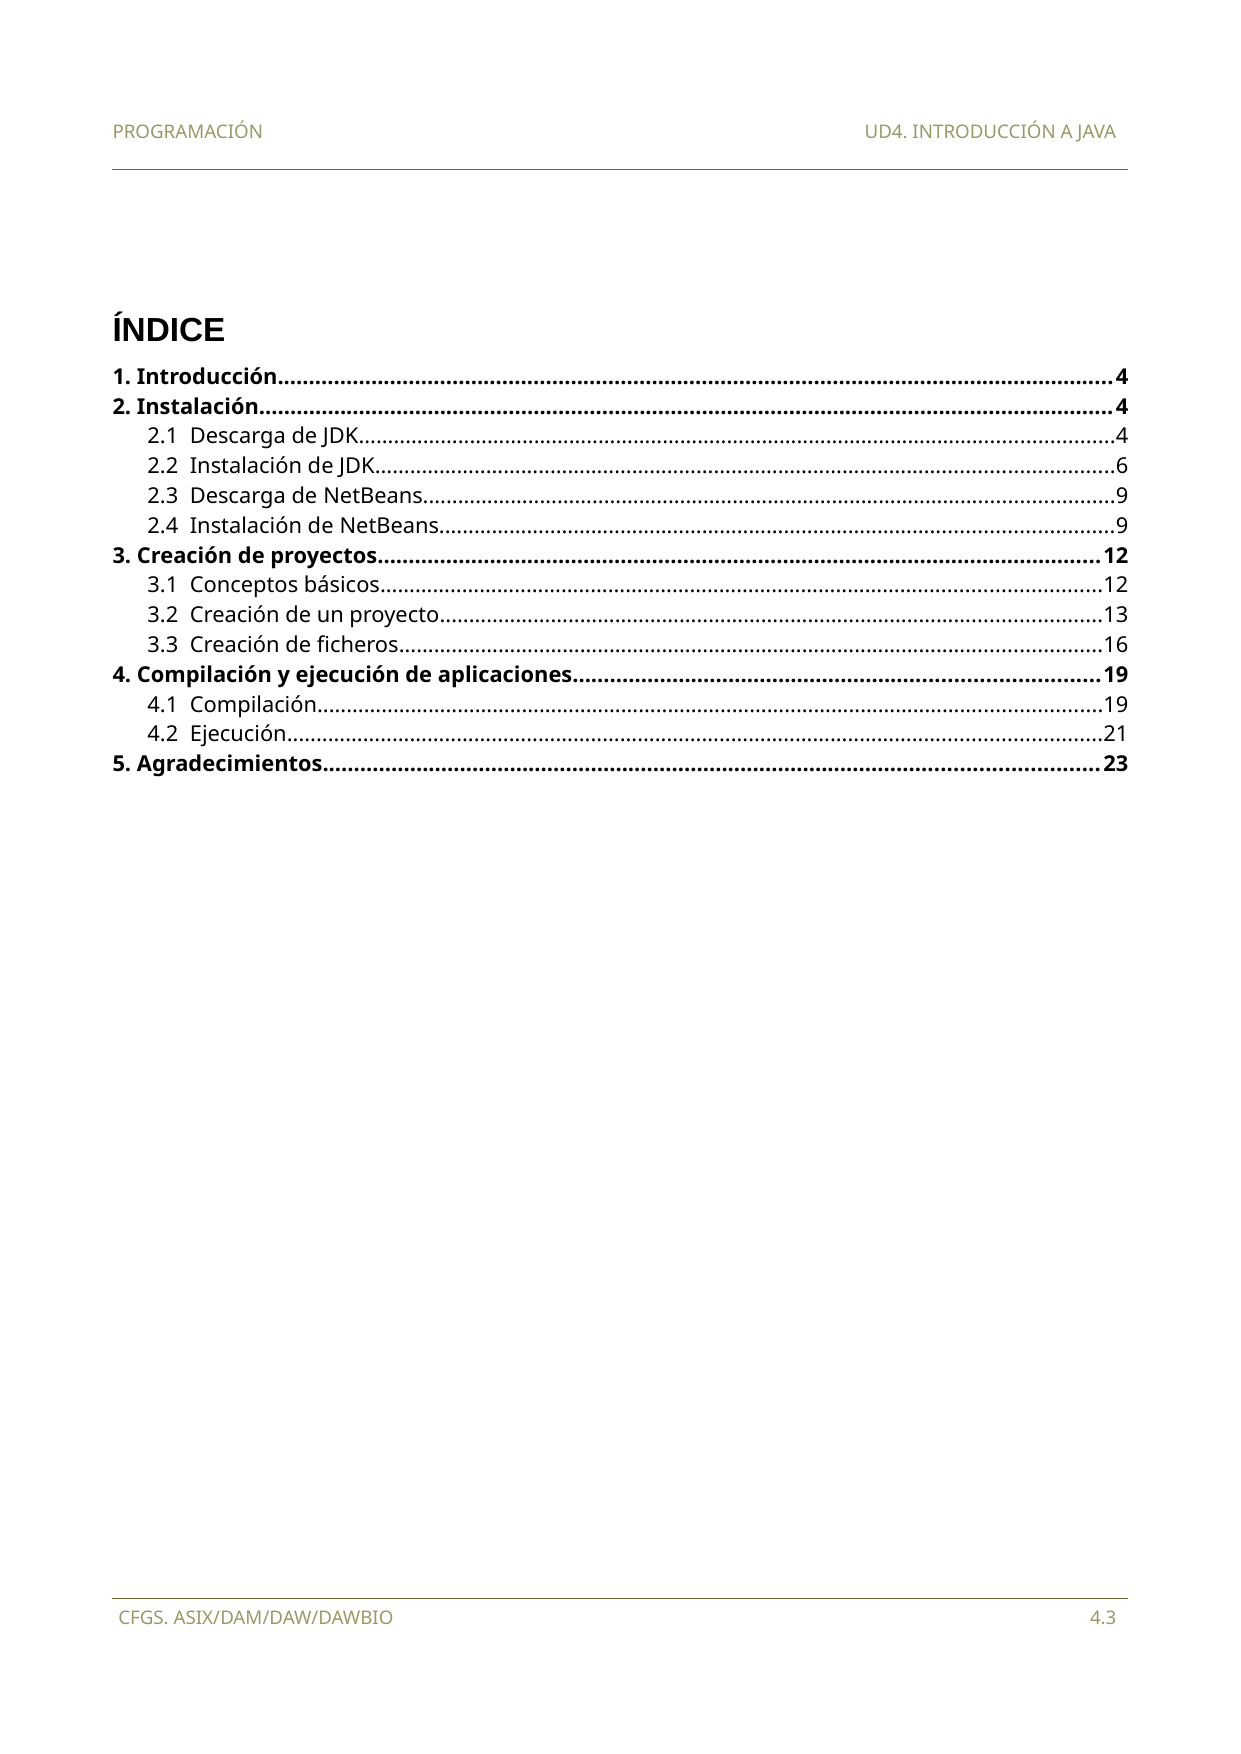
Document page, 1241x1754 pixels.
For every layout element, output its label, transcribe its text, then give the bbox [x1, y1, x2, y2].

text 3.1 Conceptos básicos 12 [142, 569, 1128, 599]
text 3.3 Creación de ficheros 16 [142, 629, 1128, 659]
text 2.1 Descarga de JDK 4 [142, 421, 1128, 450]
text 2. Instalación 4 [112, 391, 1128, 421]
text 2.2 Instalación de JDK 6 [142, 450, 1128, 480]
text 2.4 Instalación de NetBeans 9 [142, 510, 1128, 540]
text 2.3 Descarga de NetBeans 9 [142, 480, 1128, 510]
text 3.2 Creación de un proyecto 13 [142, 599, 1128, 629]
text 4. Compilación y ejecución de aplicaciones 19 [112, 659, 1128, 689]
text 3. Creación de proyectos 12 [112, 540, 1128, 569]
text 4.2 Ejecución 21 [142, 718, 1128, 748]
text 1. Introducción 4 [112, 361, 1128, 391]
text 5. Agradecimientos 23 [112, 748, 1128, 778]
text 4.1 Compilación 19 [142, 689, 1128, 718]
subtitle Índice [112, 310, 1128, 348]
